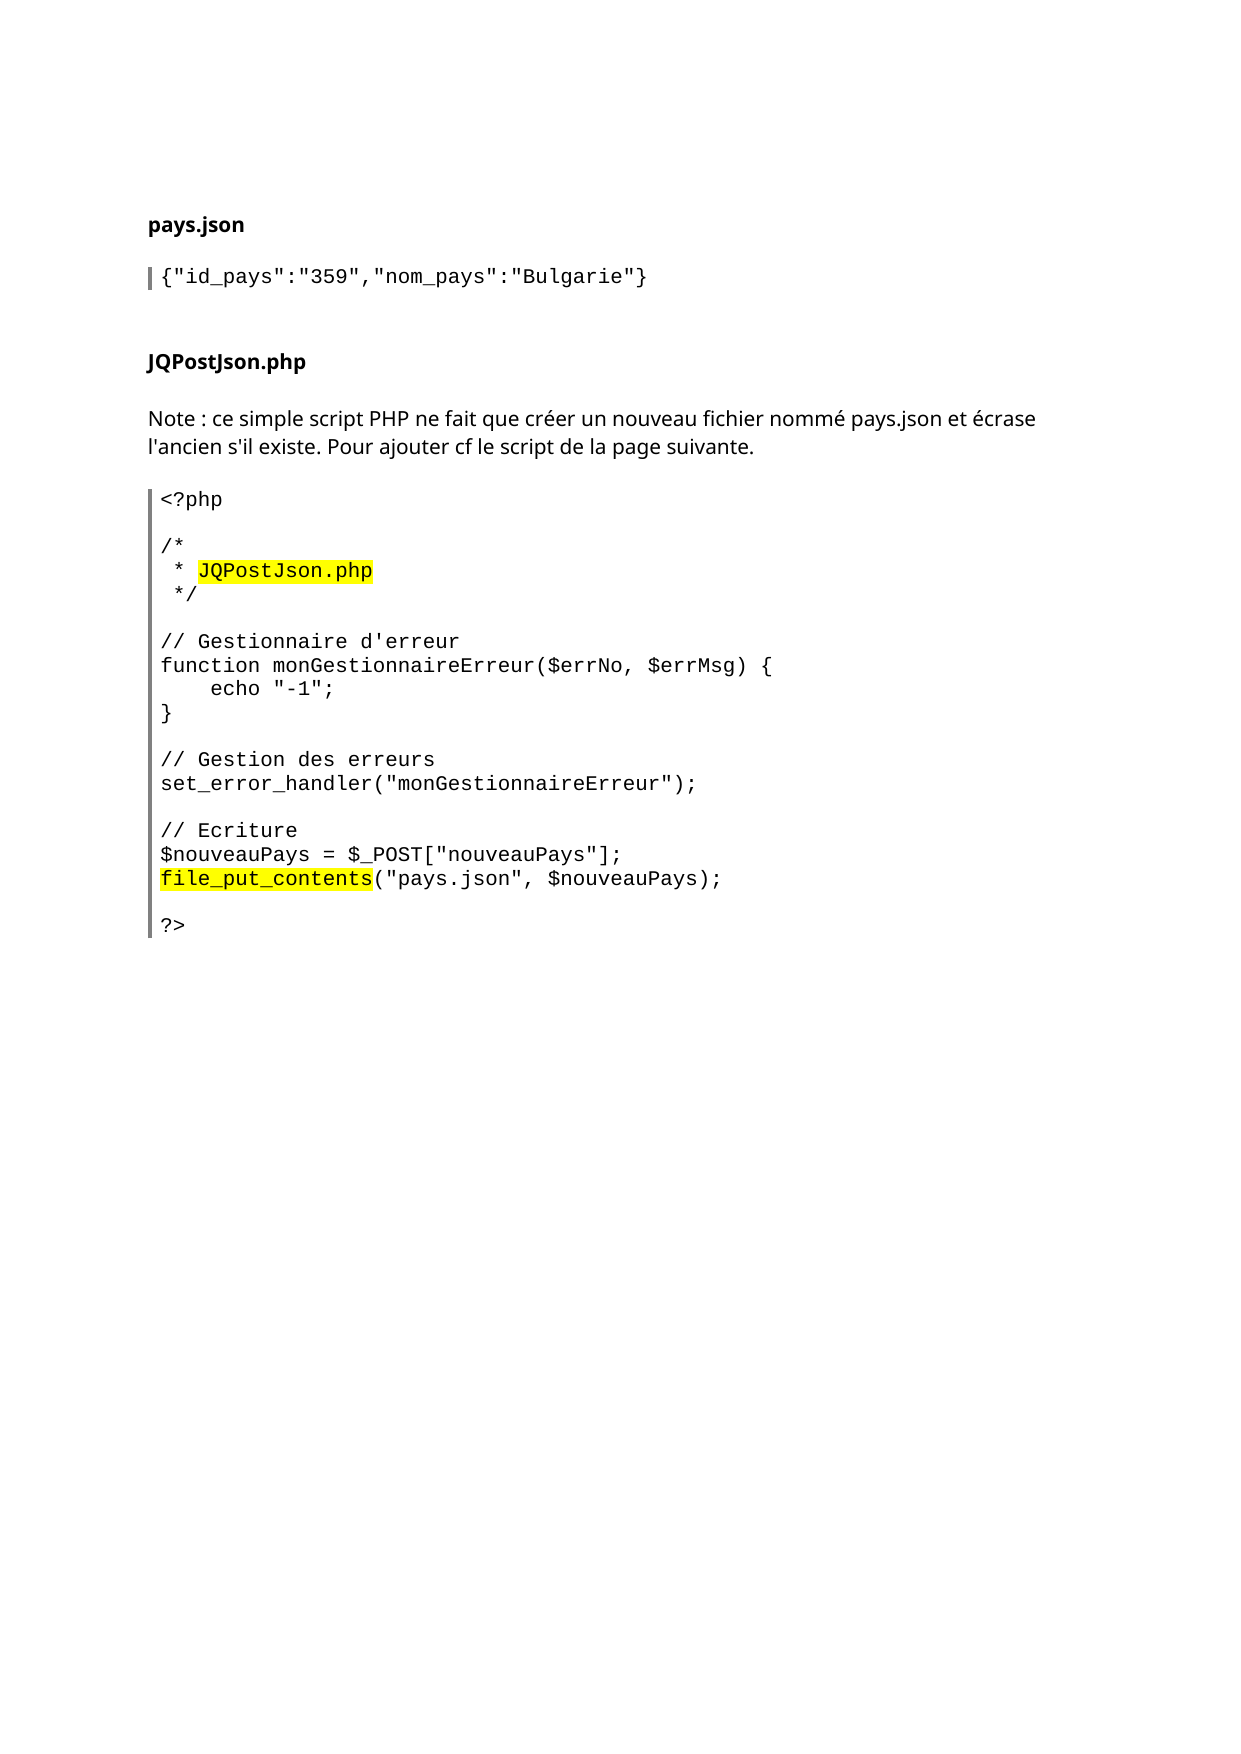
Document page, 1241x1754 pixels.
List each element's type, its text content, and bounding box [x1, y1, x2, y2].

text function monGestionnaireErreur($errNo, $errMsg) { [152, 655, 1092, 678]
text echo "-1"; [152, 678, 1092, 702]
text } [152, 702, 1092, 726]
text Note : ce simple script PHP ne fait que créer un nouveau fichier nommé pays.json et écrase l'ancien s'il existe. Pour ajouter cf le script de la page suivante. [148, 404, 1092, 461]
text JQPostJson.php [148, 347, 1092, 376]
text {"id_pays":"359","nom_pays":"Bulgarie"} [152, 267, 1092, 290]
text // Ecriture [152, 820, 1092, 844]
text /* [152, 537, 1092, 560]
text pays.json [148, 210, 1092, 238]
text // Gestion des erreurs [152, 749, 1092, 773]
text * JQPostJson.php [152, 560, 1092, 584]
text file_put_contents("pays.json", $nouveauPays); [152, 868, 1092, 891]
text set_error_handler("monGestionnaireErreur"); [152, 773, 1092, 797]
text <?php [152, 489, 1092, 513]
text */ [152, 584, 1092, 607]
text $nouveauPays = $_POST["nouveauPays"]; [152, 844, 1092, 868]
text ?> [152, 915, 1092, 938]
text // Gestionnaire d'erreur [152, 631, 1092, 655]
